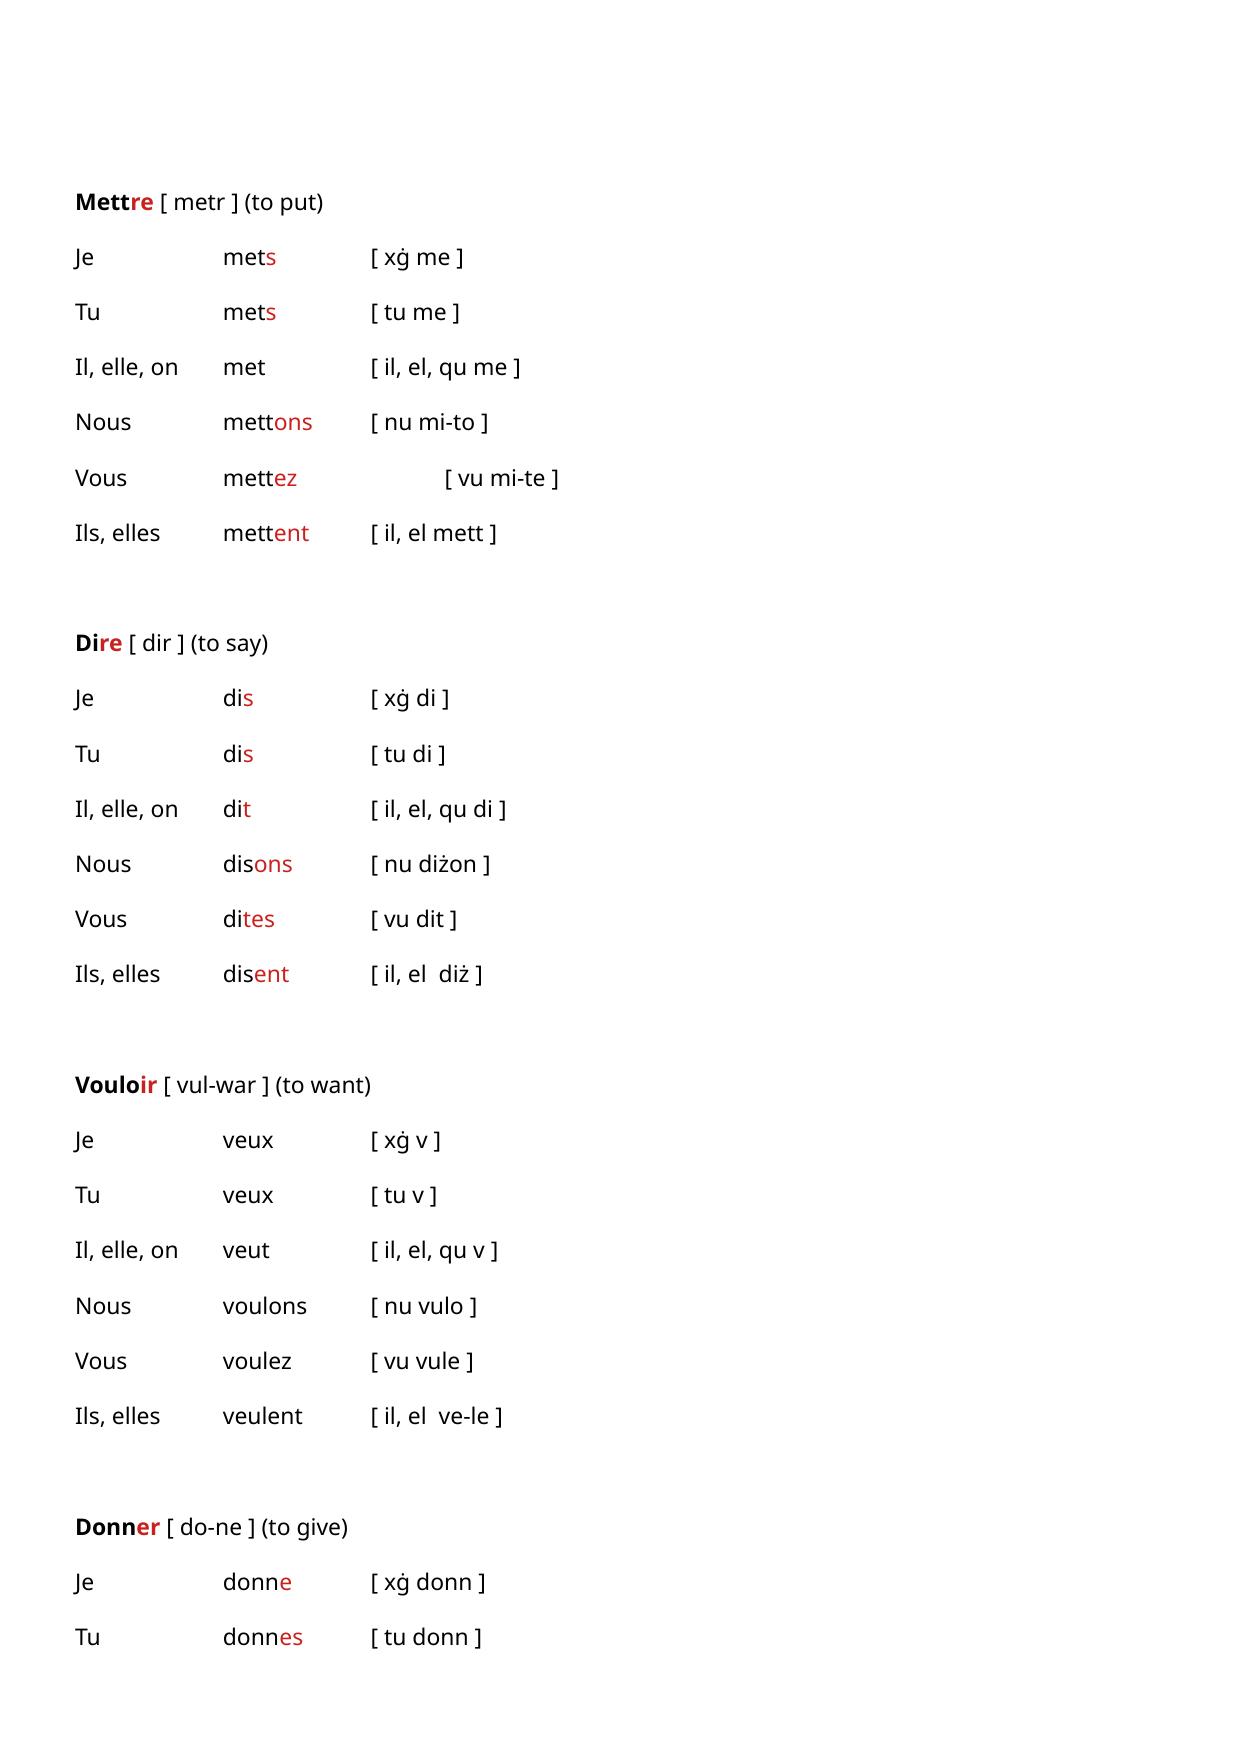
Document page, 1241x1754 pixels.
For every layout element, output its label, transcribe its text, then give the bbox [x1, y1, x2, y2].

text Je veux [ xġ v ] [75, 1124, 1165, 1155]
text Il, elle, on met [ il, el, qu me ] [75, 351, 1165, 382]
text Vouloir [ vul-war ] (to want) [75, 1069, 1165, 1100]
text Vous mettez [ vu mi-te ] [75, 461, 1165, 493]
text Je mets [ xġ me ] [75, 241, 1165, 272]
text Il, elle, on veut [ il, el, qu v ] [75, 1234, 1165, 1266]
text Ils, elles disent [ il, el diż ] [75, 958, 1165, 989]
text Mettre [ metr ] (to put) [75, 185, 1165, 217]
text Tu donnes [ tu donn ] [75, 1621, 1165, 1652]
text Vous dites [ vu dit ] [75, 903, 1165, 934]
text Tu veux [ tu v ] [75, 1179, 1165, 1210]
text Donner [ do-ne ] (to give) [75, 1510, 1165, 1542]
text Vous voulez [ vu vule ] [75, 1345, 1165, 1376]
text Ils, elles veulent [ il, el ve-le ] [75, 1400, 1165, 1431]
text Ils, elles mettent [ il, el mett ] [75, 517, 1165, 548]
text Je dis [ xġ di ] [75, 682, 1165, 713]
text Je donne [ xġ donn ] [75, 1566, 1165, 1597]
text Nous voulons [ nu vulo ] [75, 1289, 1165, 1321]
text Nous mettons [ nu mi-to ] [75, 406, 1165, 437]
text Nous disons [ nu diżon ] [75, 848, 1165, 879]
text Il, elle, on dit [ il, el, qu di ] [75, 793, 1165, 824]
text Dire [ dir ] (to say) [75, 627, 1165, 658]
text Tu dis [ tu di ] [75, 737, 1165, 769]
text Tu mets [ tu me ] [75, 296, 1165, 327]
